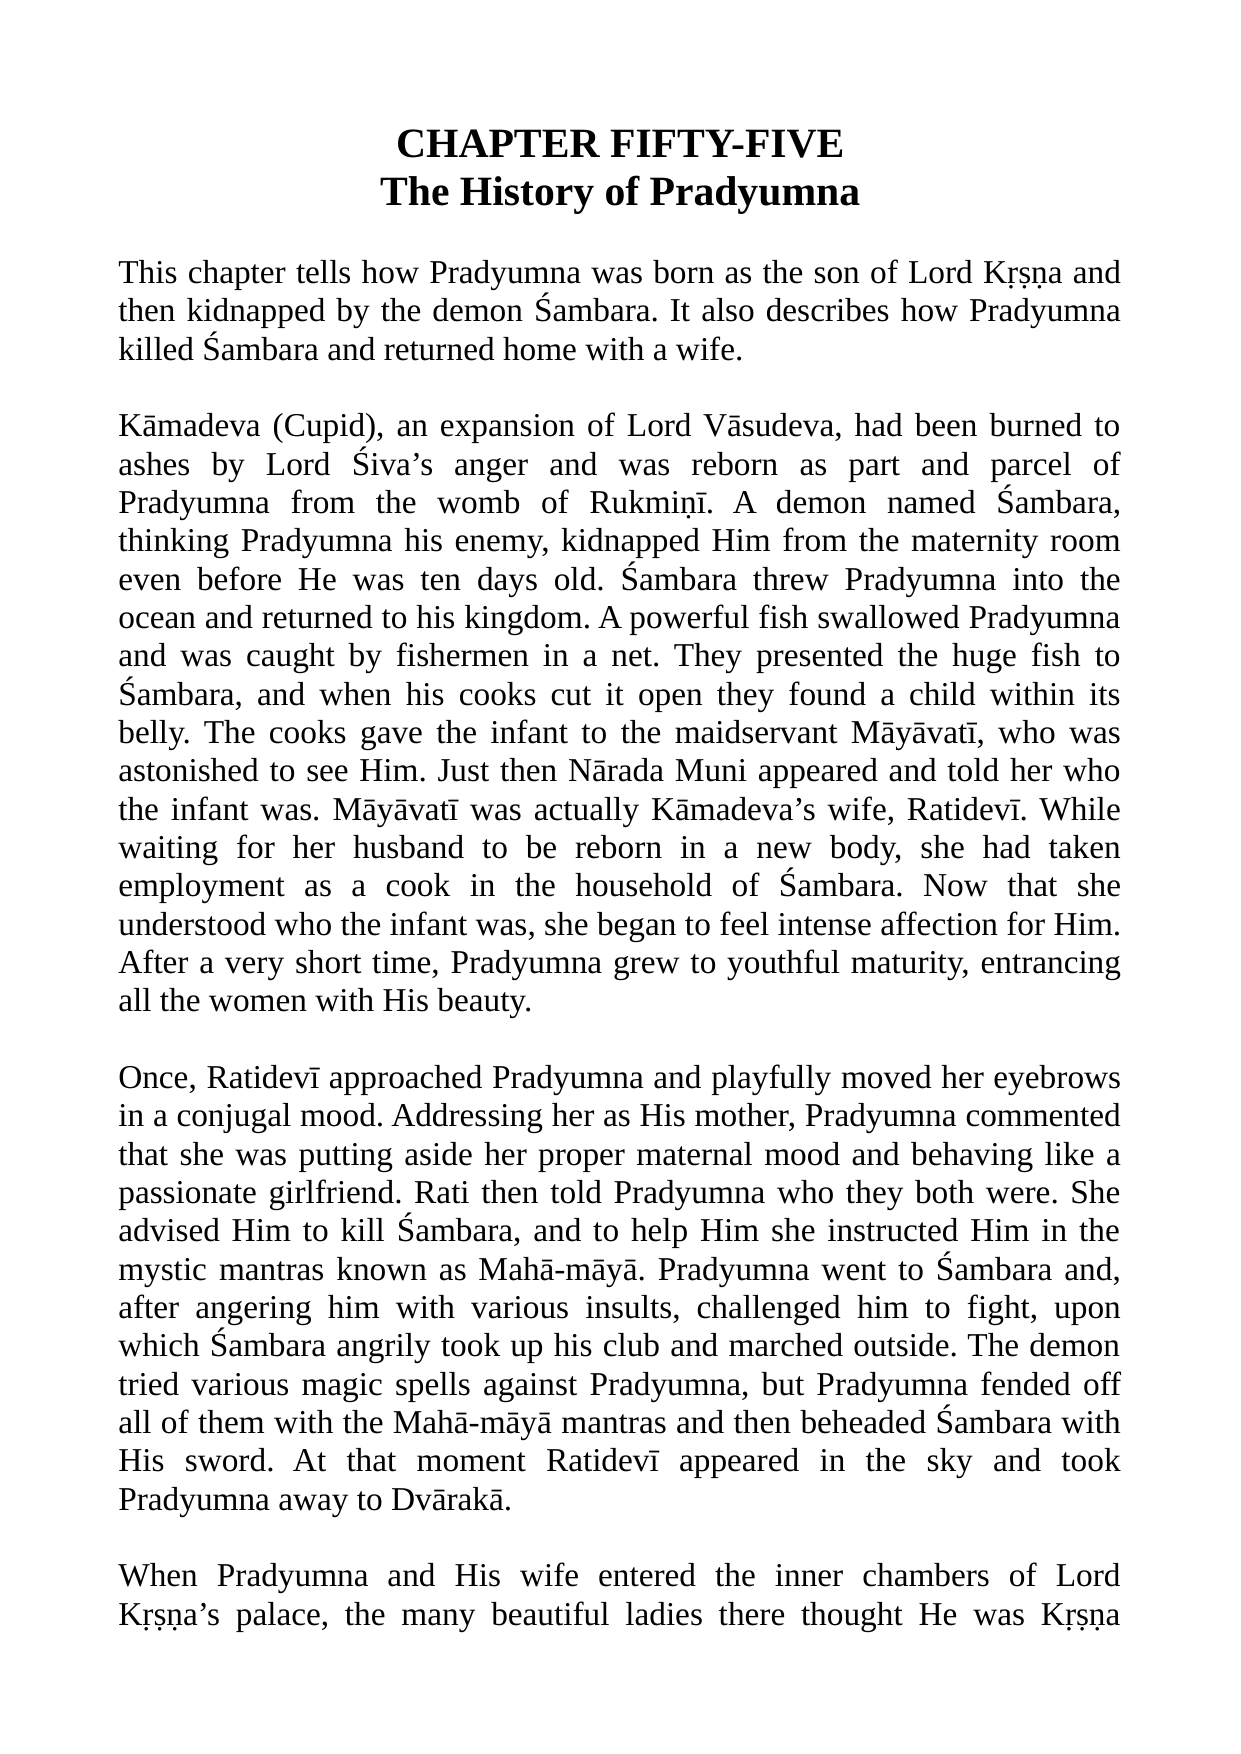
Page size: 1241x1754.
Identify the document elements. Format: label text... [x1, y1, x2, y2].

text Kāmadeva (Cupid), an expansion of Lord Vāsudeva, had been burned to ashes by Lord Śiva’s anger and was reborn as part and parcel of Pradyumna from the womb of Rukmiṇī. A demon named Śambara, thinking Pradyumna his enemy, kidnapped Him from the maternity room even before He was ten days old. Śambara threw Pradyumna into the ocean and returned to his kingdom. A powerful fish swallowed Pradyumna and was caught by fishermen in a net. They presented the huge fish to Śambara, and when his cooks cut it open they found a child within its belly. The cooks gave the infant to the maidservant Māyāvatī, who was astonished to see Him. Just then Nārada Muni appeared and told her who the infant was. Māyāvatī was actually Kāmadeva’s wife, Ratidevī. While waiting for her husband to be reborn in a new body, she had taken employment as a cook in the household of Śambara. Now that she understood who the infant was, she began to feel intense affection for Him. After a very short time, Pradyumna grew to youthful maturity, entrancing all the women with His beauty. [118, 406, 1122, 1019]
text The History of Pradyumna [118, 166, 1122, 214]
text CHAPTER FIFTY-FIVE [118, 118, 1122, 166]
text Once, Ratidevī approached Pradyumna and playfully moved her eyebrows in a conjugal mood. Addressing her as His mother, Pradyumna commented that she was putting aside her proper maternal mood and behaving like a passionate girlfriend. Rati then told Pradyumna who they both were. She advised Him to kill Śambara, and to help Him she instructed Him in the mystic mantras known as Mahā-māyā. Pradyumna went to Śambara and, after angering him with various insults, challenged him to fight, upon which Śambara angrily took up his club and marched outside. The demon tried various magic spells against Pradyumna, but Pradyumna fended off all of them with the Mahā-māyā mantras and then beheaded Śambara with His sword. At that moment Ratidevī appeared in the sky and took Pradyumna away to Dvārakā. [118, 1057, 1122, 1517]
text This chapter tells how Pradyumna was born as the son of Lord Kṛṣṇa and then kidnapped by the demon Śambara. It also describes how Pradyumna killed Śambara and returned home with a wife. [118, 252, 1122, 367]
text When Pradyumna and His wife entered the inner chambers of Lord Kṛṣṇa’s palace, the many beautiful ladies there thought He was Kṛṣṇa [118, 1556, 1122, 1632]
